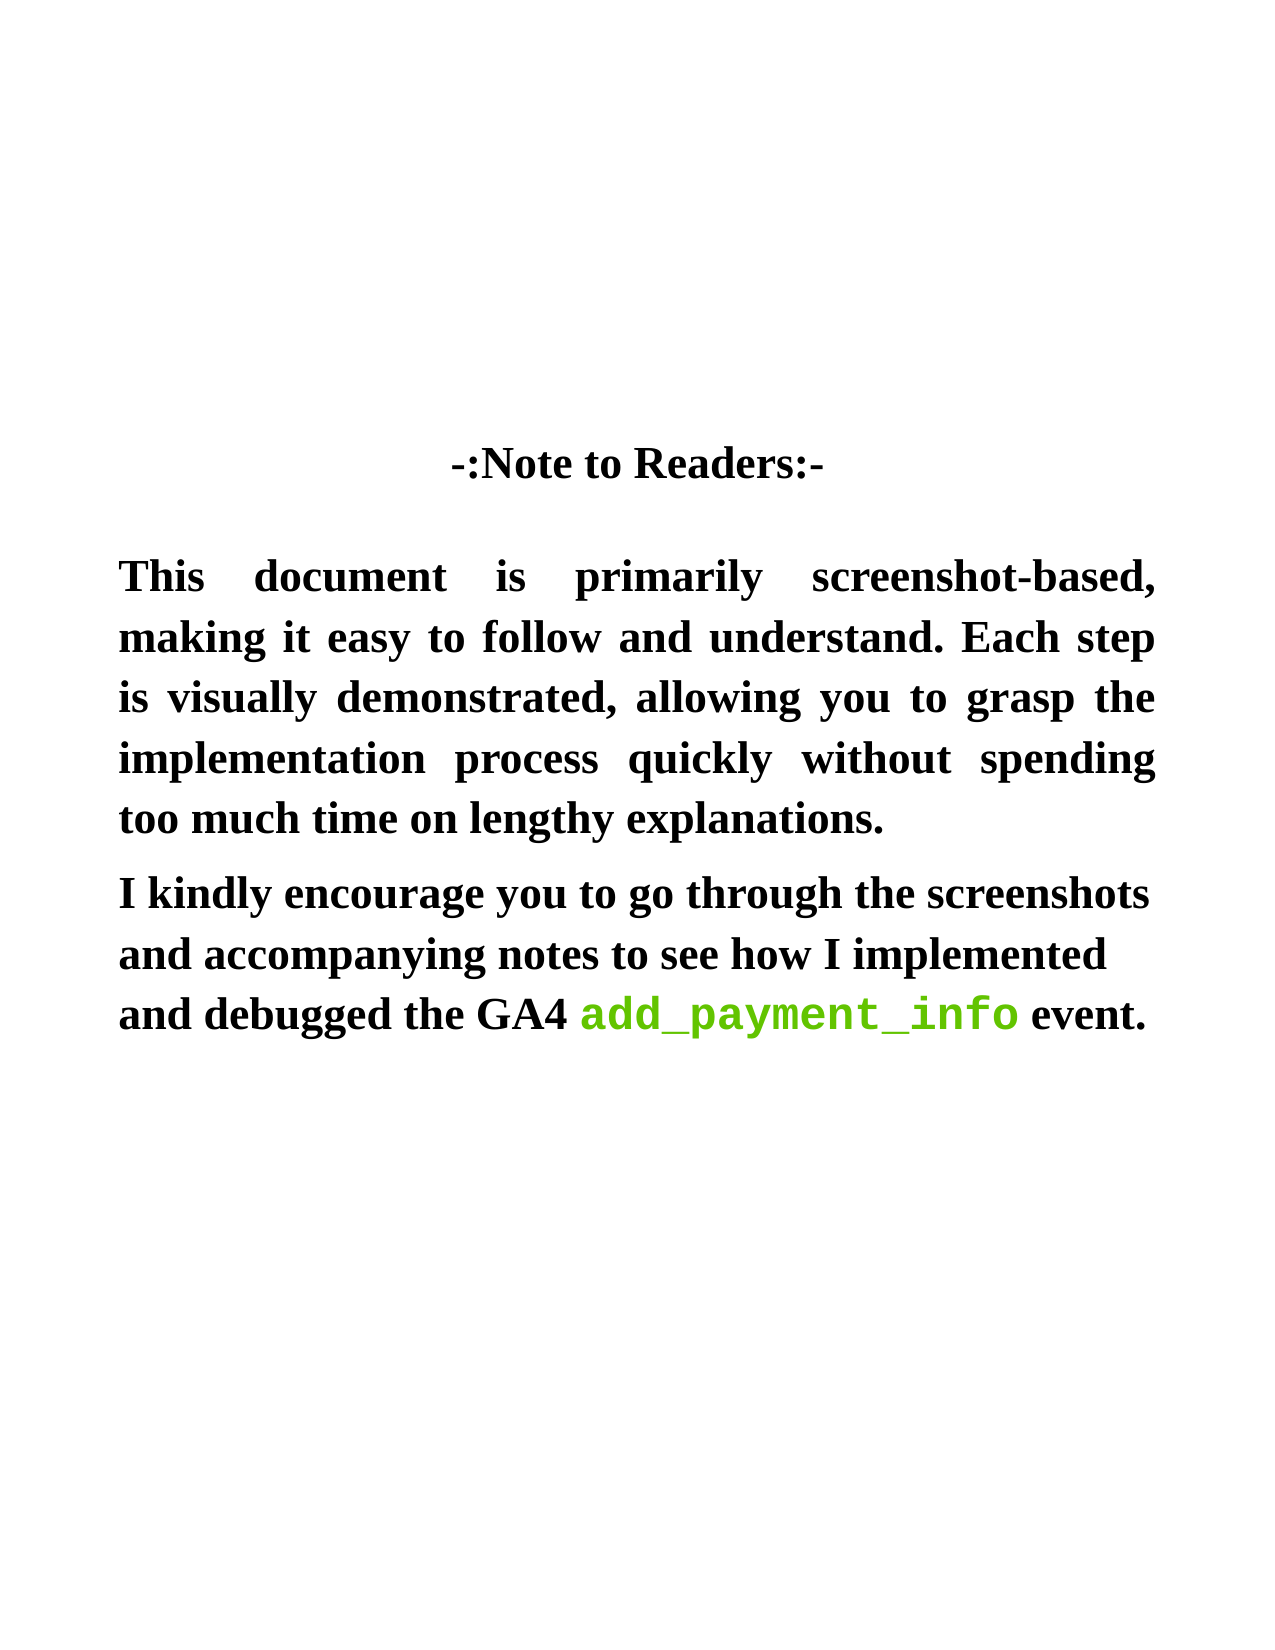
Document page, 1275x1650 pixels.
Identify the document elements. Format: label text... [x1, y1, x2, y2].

text This document is primarily screenshot-based, making it easy to follow and understand. Each step is visually demonstrated, allowing you to grasp the implementation process quickly without spending too much time on lengthy explanations. [118, 549, 1157, 843]
subtitle -:Note to Readers:- [118, 436, 1157, 488]
text I kindly encourage you to go through the screenshots and accompanying notes to see how I implemented and debugged the GA4 add_payment_info event. [118, 866, 1157, 1043]
